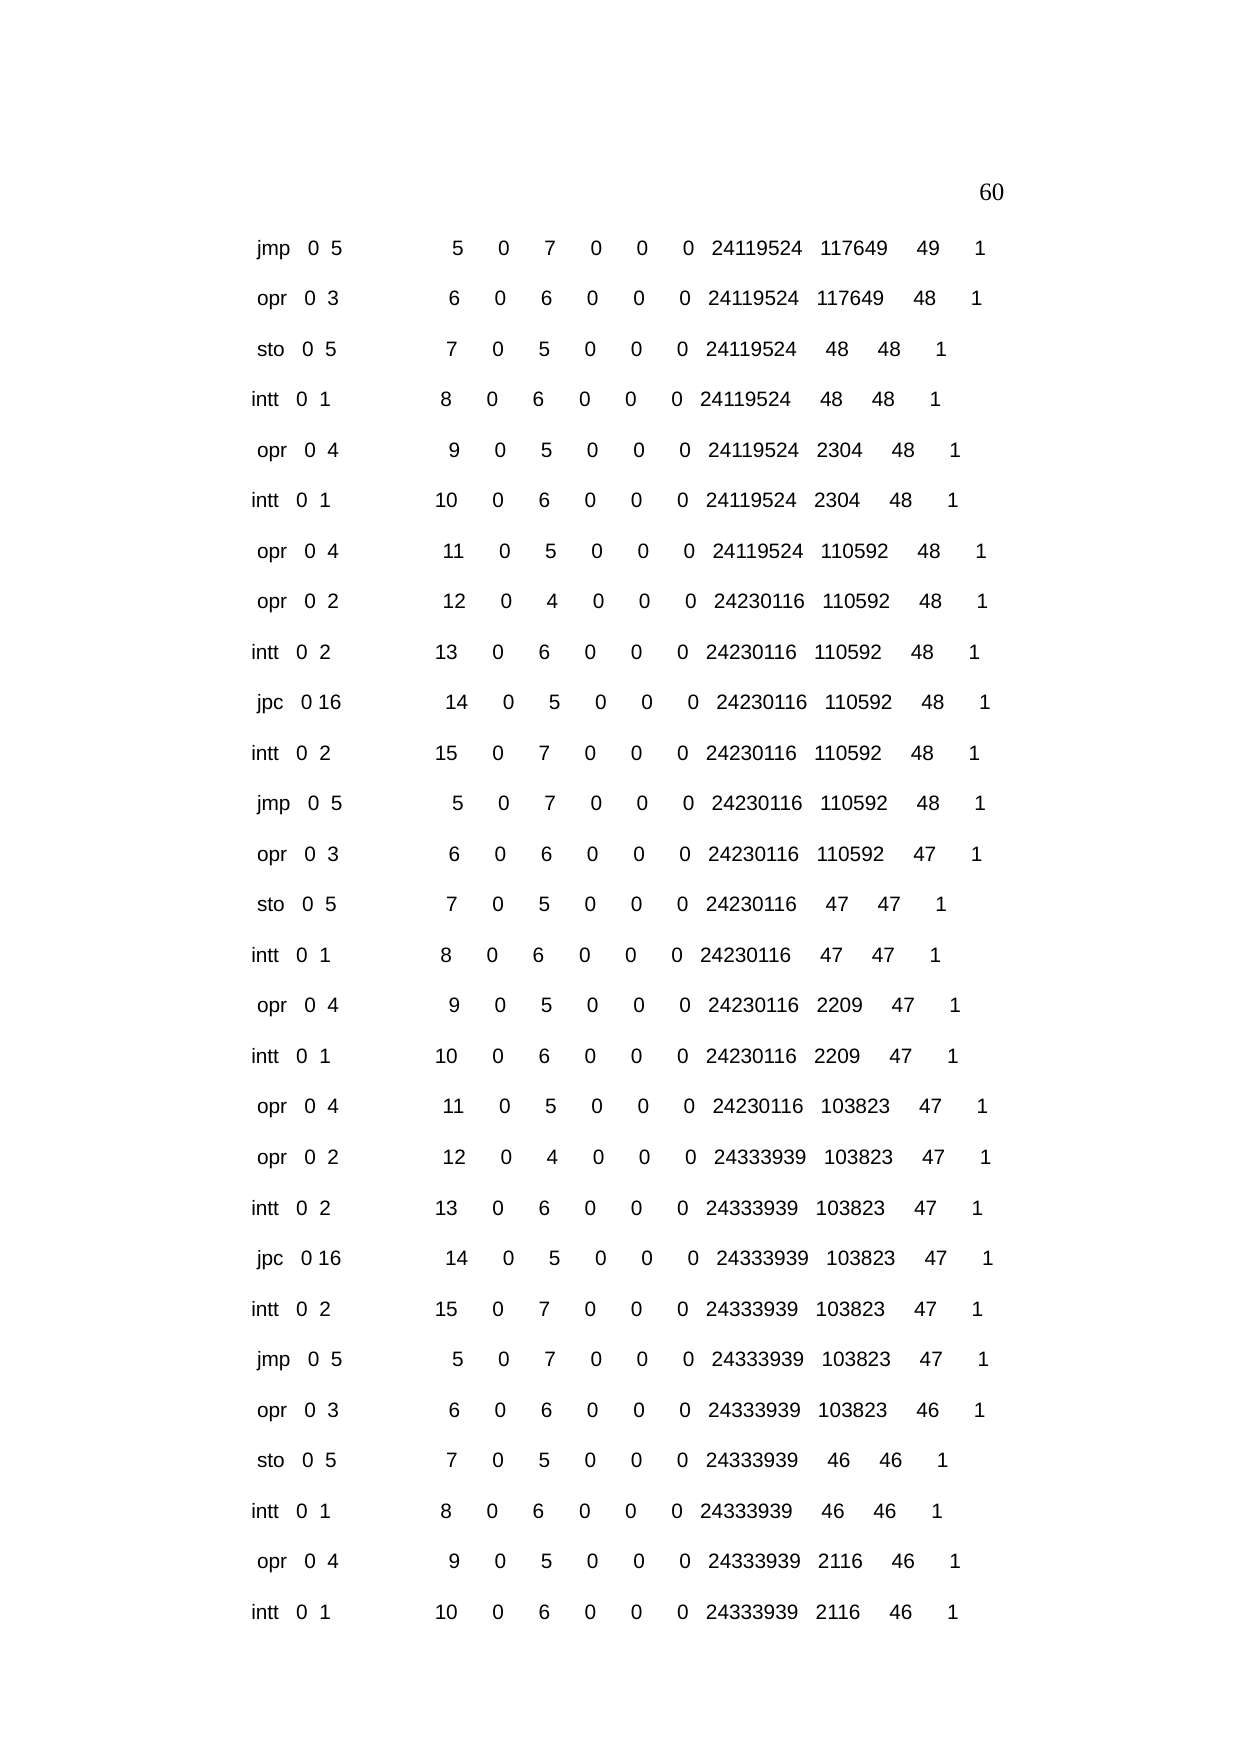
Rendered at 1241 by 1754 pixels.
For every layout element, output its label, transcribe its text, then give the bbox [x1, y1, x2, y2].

text opr 0 4 11 0 5 0 0 0 24230116 103823 47 1 [251, 1094, 1122, 1118]
text jmp 0 5 5 0 7 0 0 0 24230116 110592 48 1 [251, 791, 1122, 815]
text opr 0 3 6 0 6 0 0 0 24119524 117649 48 1 [251, 286, 1122, 310]
text jmp 0 5 5 0 7 0 0 0 24119524 117649 49 1 [251, 235, 1122, 259]
text intt 0 1 10 0 6 0 0 0 24230116 2209 47 1 [251, 1044, 1122, 1068]
text opr 0 4 11 0 5 0 0 0 24119524 110592 48 1 [251, 538, 1122, 562]
text intt 0 2 13 0 6 0 0 0 24333939 103823 47 1 [251, 1195, 1122, 1219]
text opr 0 2 12 0 4 0 0 0 24333939 103823 47 1 [251, 1145, 1122, 1169]
text intt 0 1 8 0 6 0 0 0 24230116 47 47 1 [251, 943, 1122, 967]
text opr 0 4 9 0 5 0 0 0 24119524 2304 48 1 [251, 437, 1122, 461]
text sto 0 5 7 0 5 0 0 0 24333939 46 46 1 [251, 1448, 1122, 1472]
text opr 0 4 9 0 5 0 0 0 24230116 2209 47 1 [251, 993, 1122, 1017]
text opr 0 3 6 0 6 0 0 0 24230116 110592 47 1 [251, 842, 1122, 866]
text jpc 0 16 14 0 5 0 0 0 24333939 103823 47 1 [251, 1246, 1122, 1270]
text opr 0 3 6 0 6 0 0 0 24333939 103823 46 1 [251, 1397, 1122, 1421]
text sto 0 5 7 0 5 0 0 0 24230116 47 47 1 [251, 892, 1122, 916]
text opr 0 4 9 0 5 0 0 0 24333939 2116 46 1 [251, 1549, 1122, 1573]
text intt 0 1 8 0 6 0 0 0 24333939 46 46 1 [251, 1498, 1122, 1522]
text sto 0 5 7 0 5 0 0 0 24119524 48 48 1 [251, 336, 1122, 360]
text intt 0 2 13 0 6 0 0 0 24230116 110592 48 1 [251, 639, 1122, 663]
text intt 0 2 15 0 7 0 0 0 24333939 103823 47 1 [251, 1296, 1122, 1320]
text intt 0 2 15 0 7 0 0 0 24230116 110592 48 1 [251, 741, 1122, 764]
text intt 0 1 10 0 6 0 0 0 24119524 2304 48 1 [251, 488, 1122, 512]
text intt 0 1 8 0 6 0 0 0 24119524 48 48 1 [251, 387, 1122, 411]
text opr 0 2 12 0 4 0 0 0 24230116 110592 48 1 [251, 589, 1122, 613]
text jmp 0 5 5 0 7 0 0 0 24333939 103823 47 1 [251, 1347, 1122, 1371]
text intt 0 1 10 0 6 0 0 0 24333939 2116 46 1 [251, 1599, 1122, 1623]
text jpc 0 16 14 0 5 0 0 0 24230116 110592 48 1 [251, 690, 1122, 714]
